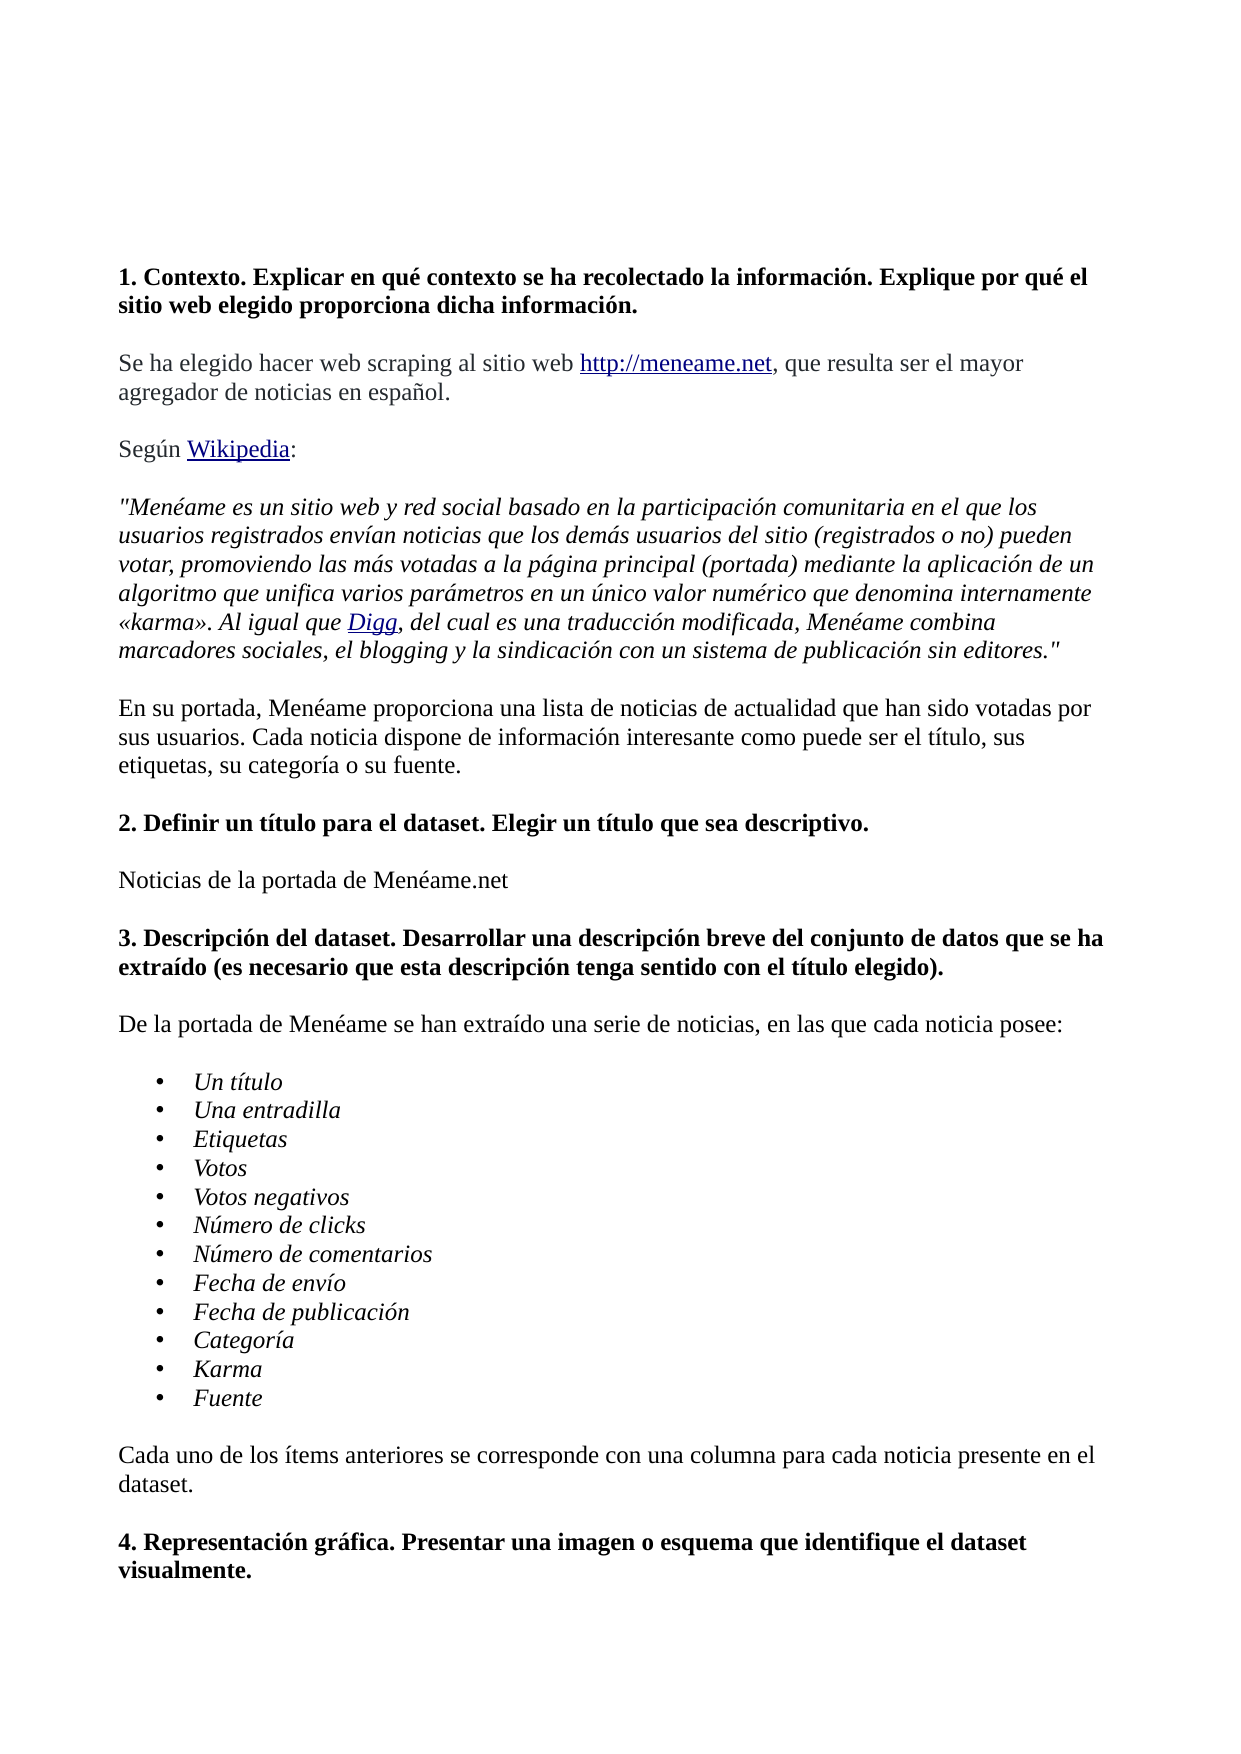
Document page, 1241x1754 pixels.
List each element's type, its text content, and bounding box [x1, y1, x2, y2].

list Número de comentarios [156, 1239, 1122, 1268]
text Según Wikipedia: [118, 434, 1122, 463]
text Cada uno de los ítems anteriores se corresponde con una columna para cada noticia presente en el dataset. [118, 1441, 1122, 1498]
list Fecha de publicación [156, 1297, 1122, 1326]
list Una entradilla [156, 1096, 1122, 1124]
list Número de clicks [156, 1211, 1122, 1239]
text De la portada de Menéame se han extraído una serie de noticias, en las que cada noticia posee: [118, 1009, 1122, 1038]
list Karma [156, 1354, 1122, 1383]
list Un título [156, 1067, 1122, 1096]
text "Menéame es un sitio web y red social basado en la participación comunitaria en el que los usuarios registrados envían noticias que los demás usuarios del sitio (registrados o no) pueden votar, promoviendo las más votadas a la página principal (portada) mediante la aplicación de un algoritmo que unifica varios parámetros en un único valor numérico que denomina internamente «karma». Al igual que Digg, del cual es una traducción modificada, Menéame combina marcadores sociales, el blogging y la sindicación con un sistema de publicación sin editores." [118, 492, 1122, 664]
list Votos negativos [156, 1182, 1122, 1211]
text 4. Representación gráfica. Presentar una imagen o esquema que identifique el dataset visualmente. [118, 1527, 1122, 1584]
text 1. Contexto. Explicar en qué contexto se ha recolectado la información. Explique por qué el sitio web elegido proporciona dicha información. [118, 262, 1122, 319]
text Se ha elegido hacer web scraping al sitio web http://meneame.net, que resulta ser el mayor agregador de noticias en español. [118, 348, 1122, 406]
text 2. Definir un título para el dataset. Elegir un título que sea descriptivo. [118, 808, 1122, 837]
list Fuente [156, 1383, 1122, 1412]
list Fecha de envío [156, 1268, 1122, 1297]
list Etiquetas [156, 1124, 1122, 1153]
list Categoría [156, 1326, 1122, 1354]
text Noticias de la portada de Menéame.net [118, 866, 1122, 894]
text 3. Descripción del dataset. Desarrollar una descripción breve del conjunto de datos que se ha extraído (es necesario que esta descripción tenga sentido con el título elegido). [118, 923, 1122, 981]
text En su portada, Menéame proporciona una lista de noticias de actualidad que han sido votadas por sus usuarios. Cada noticia dispone de información interesante como puede ser el título, sus etiquetas, su categoría o su fuente. [118, 693, 1122, 779]
list Votos [156, 1153, 1122, 1182]
